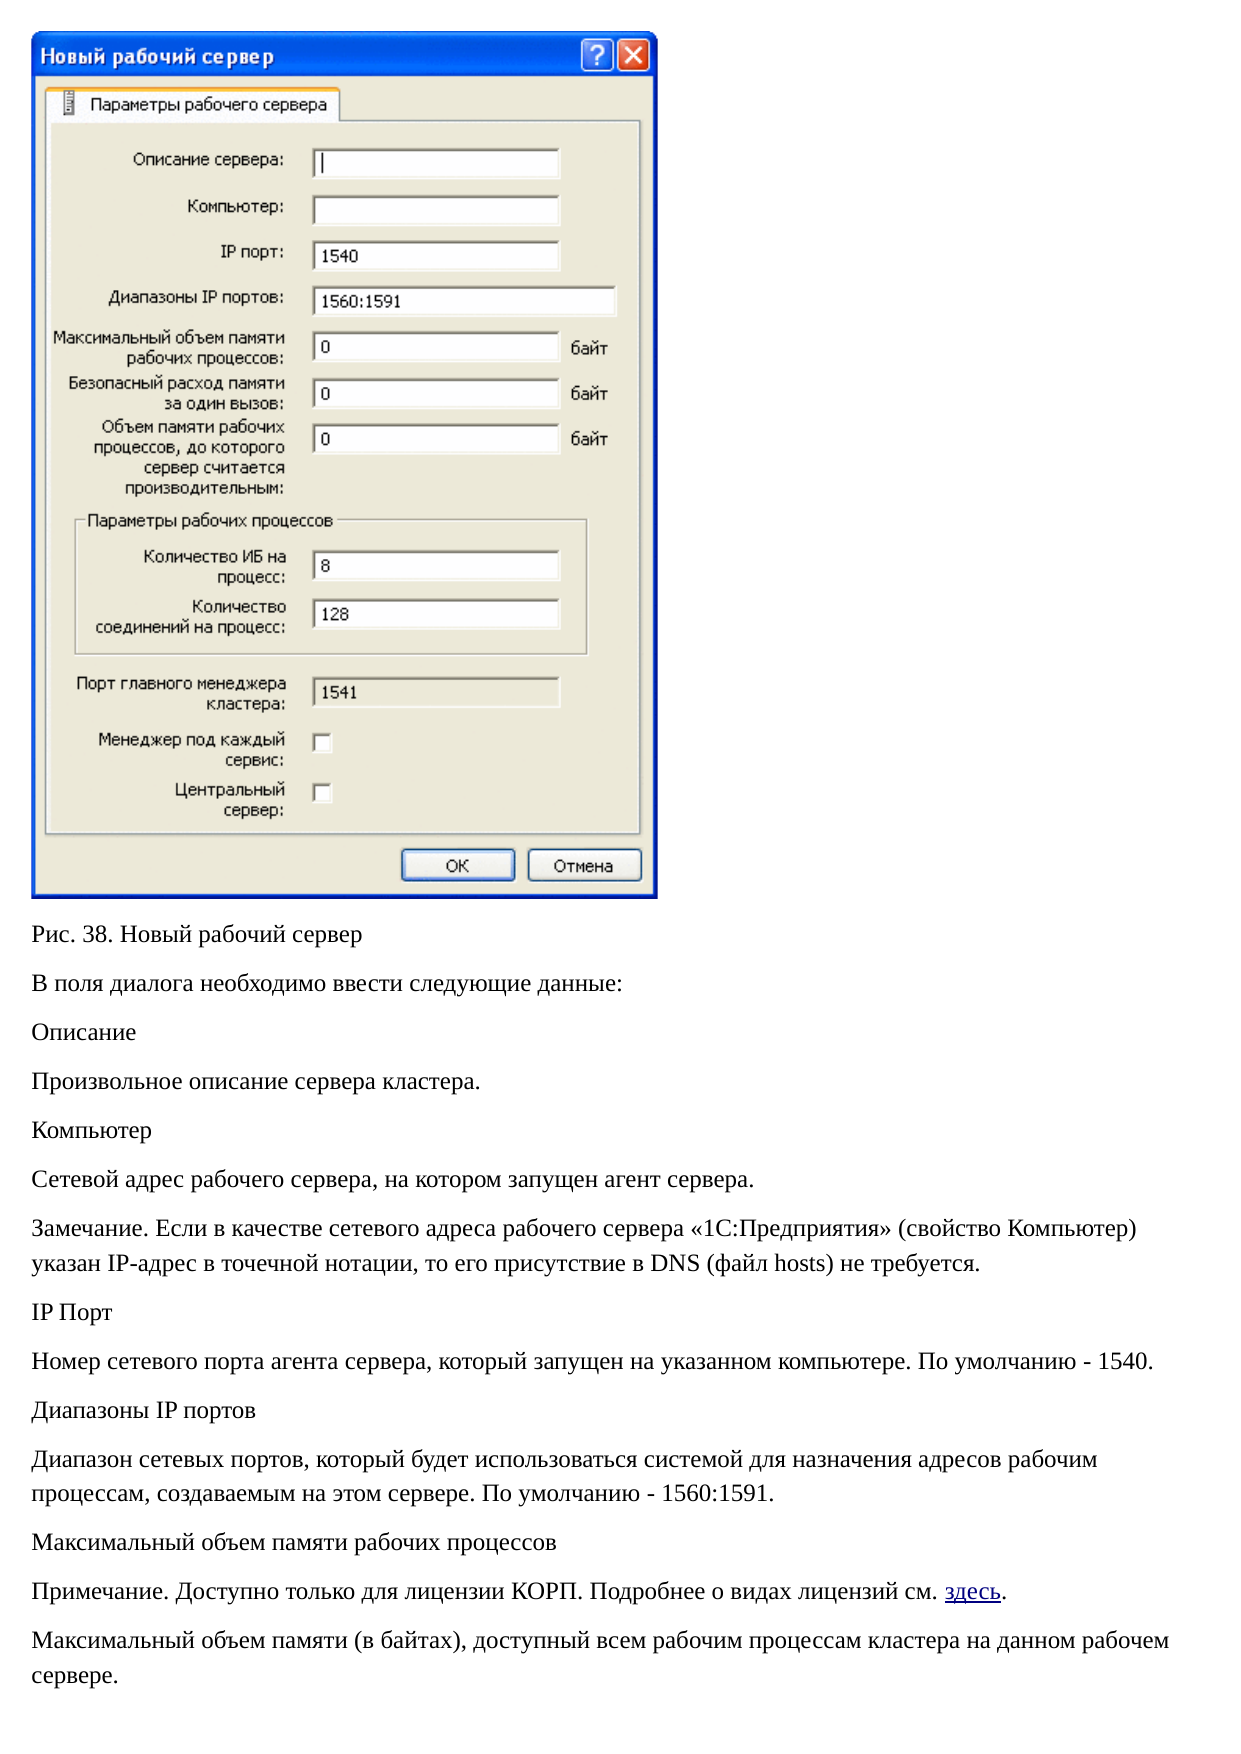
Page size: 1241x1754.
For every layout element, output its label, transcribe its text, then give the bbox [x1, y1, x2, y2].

text Описание [31, 1017, 1212, 1046]
text IP Порт [31, 1297, 1212, 1325]
text Рис. 38. Новый рабочий сервер [31, 919, 1212, 947]
text Сетевой адрес рабочего сервера, на котором запущен агент сервера. [31, 1164, 1212, 1193]
picture [31, 31, 658, 899]
text Примечание. Доступно только для лицензии КОРП. Подробнее о видах лицензий см. здесь. [31, 1576, 1212, 1605]
text Максимальный объем памяти рабочих процессов [31, 1527, 1212, 1556]
text В поля диалога необходимо ввести следующие данные: [31, 968, 1212, 997]
text Номер сетевого порта агента сервера, который запущен на указанном компьютере. По умолчанию ‑ 1540. [31, 1346, 1212, 1374]
text Диапазоны IP портов [31, 1395, 1212, 1423]
text Компьютер [31, 1115, 1212, 1144]
text Замечание. Если в качестве сетевого адреса рабочего сервера «1С:Предприятия» (свойство Компьютер) указан IP-адрес в точечной нотации, то его присутствие в DNS (файл hosts) не требуется. [31, 1213, 1212, 1276]
text Произвольное описание сервера кластера. [31, 1066, 1212, 1095]
text Максимальный объем памяти (в байтах), доступный всем рабочим процессам кластера на данном рабочем сервере. [31, 1626, 1212, 1689]
text Диапазон сетевых портов, который будет использоваться системой для назначения адресов рабочим процессам, создаваемым на этом сервере. По умолчанию ‑ 1560:1591. [31, 1444, 1212, 1507]
